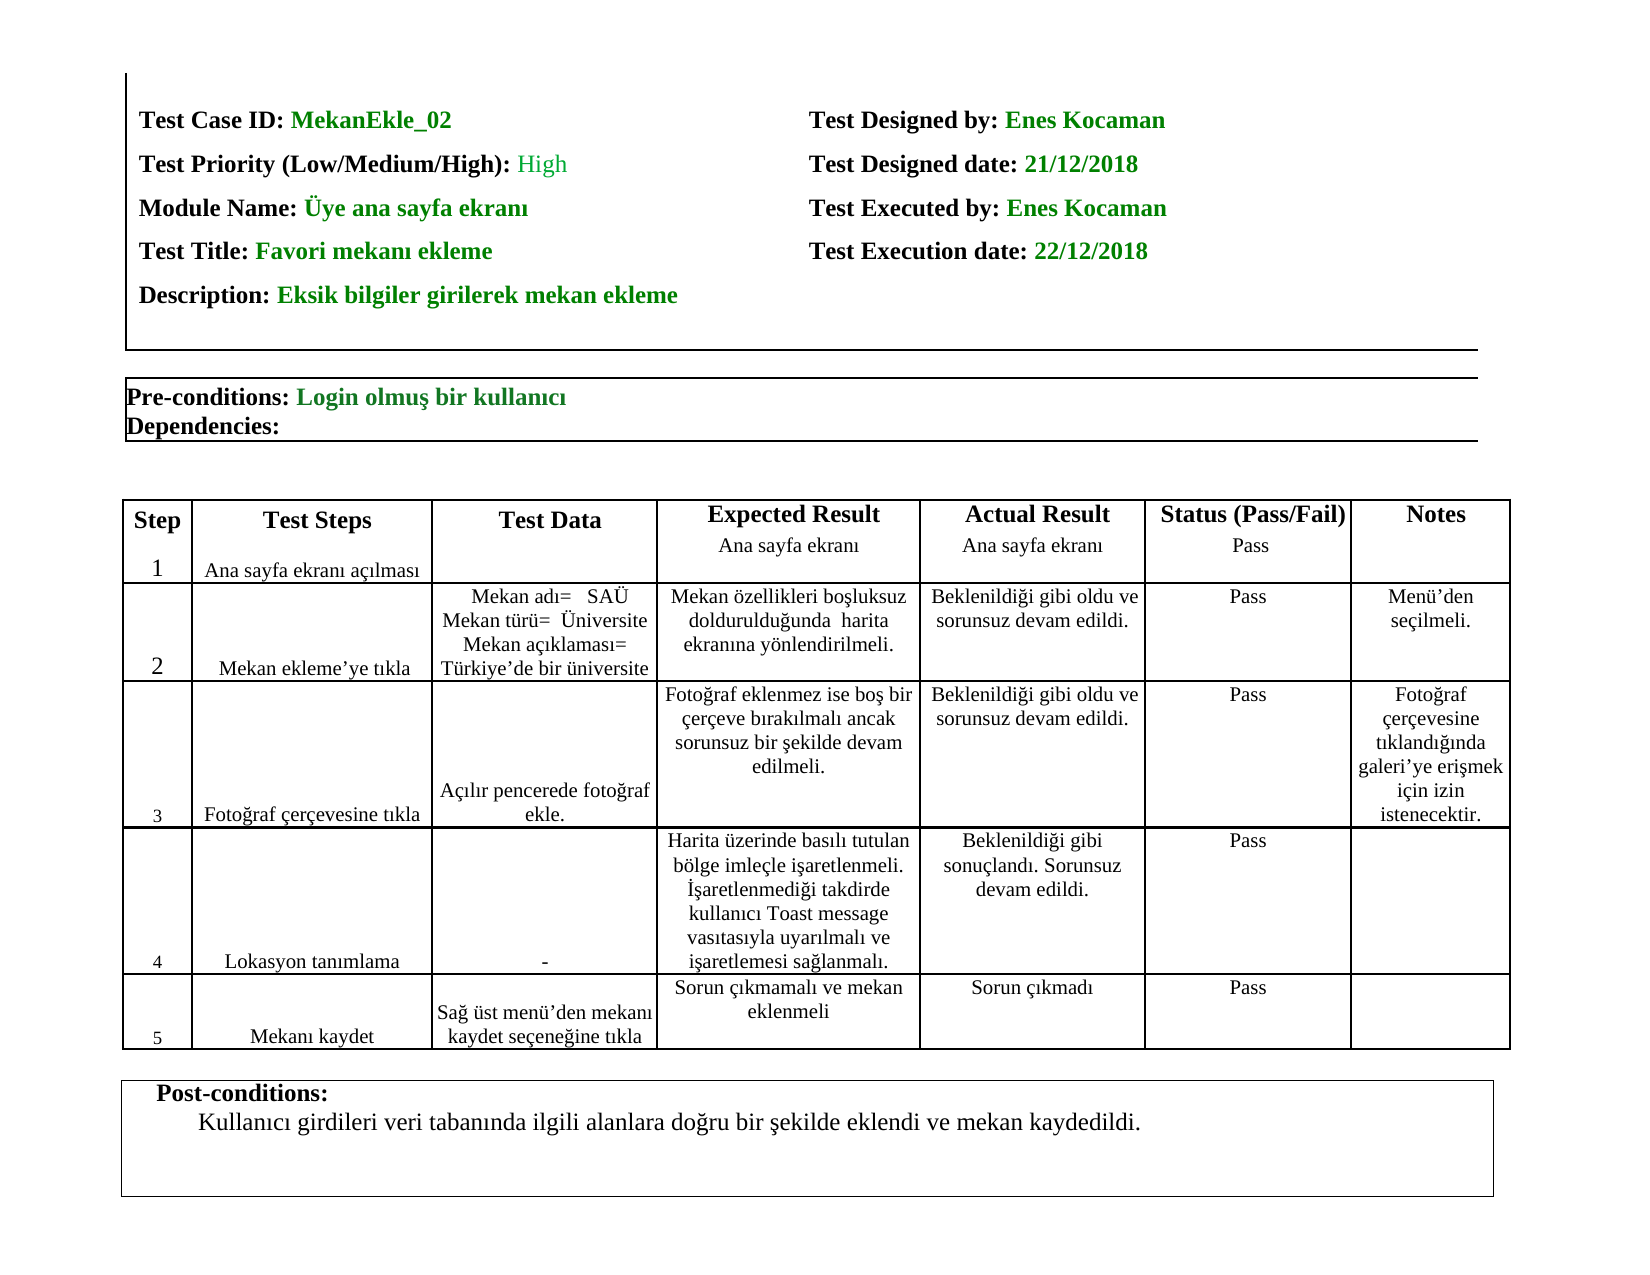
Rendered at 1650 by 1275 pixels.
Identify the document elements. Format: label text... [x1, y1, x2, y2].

table_cell Mekan ekleme’ye tıkla [193, 584, 431, 680]
table_cell Fotoğraf çerçevesine tıkla [193, 682, 431, 826]
table_cell Beklenildiği gibi oldu ve sorunsuz devam edildi. [921, 682, 1144, 826]
table_header Actual Result [921, 501, 1144, 533]
table_header Expected Result [658, 501, 919, 533]
table_header Test Data [433, 501, 656, 533]
table_cell [809, 265, 1478, 309]
table_cell Module Name: Üye ana sayfa ekranı [127, 178, 808, 221]
table_cell Lokasyon tanımlama [193, 829, 431, 973]
table_cell Pass [1146, 975, 1350, 1048]
table_cell Test Execution date: 22/12/2018 [809, 221, 1478, 265]
table_cell Pass [1146, 584, 1350, 680]
table_cell [809, 309, 1478, 349]
table_cell Mekan adı= SAÜ Mekan türü= Üniversite Mekan açıklaması= Türkiye’de bir üniversite [433, 584, 656, 680]
table_cell Test Priority (Low/Medium/High): High [127, 134, 808, 178]
table_cell Menü’den seçilmeli. [1352, 584, 1509, 680]
table_header Step [124, 501, 191, 533]
table_cell Dependencies: [127, 411, 1478, 440]
table_header Test Steps [193, 501, 431, 533]
table_cell Harita üzerinde basılı tutulan bölge imleçle işaretlenmeli. İşaretlenmediği takdirde kullanıcı Toast message vasıtasıyla uyarılmalı ve işaretlemesi sağlanmalı. [658, 829, 919, 973]
table_cell Pass [1146, 829, 1350, 973]
table_header Test Case ID: MekanEkle_02 [127, 73, 808, 134]
table_cell [433, 534, 656, 582]
table_cell 5 [124, 975, 191, 1048]
table_cell Ana sayfa ekranı açılması [193, 534, 431, 582]
table_cell Pre-conditions: Login olmuş bir kullanıcı [127, 379, 1478, 411]
table_cell Test Executed by: Enes Kocaman [809, 178, 1478, 221]
table_cell Mekan özellikleri boşluksuz doldurulduğunda harita ekranına yönlendirilmeli. [658, 584, 919, 680]
table_cell [809, 351, 1478, 377]
table_header Status (Pass/Fail) [1146, 501, 1350, 533]
table_cell 4 [124, 829, 191, 973]
text Kullanıcı girdileri veri tabanında ilgili alanlara doğru bir şekilde eklendi ve mekan kaydedildi. [123, 1107, 1493, 1136]
table_cell 2 [124, 584, 191, 680]
table_cell Beklenildiği gibi oldu ve sorunsuz devam edildi. [921, 584, 1144, 680]
table_cell Test Title: Favori mekanı ekleme [127, 221, 808, 265]
text Post-conditions: [156, 1081, 1493, 1107]
table_cell [1352, 975, 1509, 1048]
table_cell - [433, 829, 656, 973]
table_cell 3 [124, 682, 191, 826]
table_cell Sağ üst menü’den mekanı kaydet seçeneğine tıkla [433, 975, 656, 1048]
table_cell Pass [1146, 534, 1350, 582]
table_cell Sorun çıkmadı [921, 975, 1144, 1048]
table_cell Ana sayfa ekranı [921, 534, 1144, 582]
table_cell [126, 351, 808, 377]
table_cell 1 [124, 534, 191, 582]
table_cell Mekanı kaydet [193, 975, 431, 1048]
table_cell [1352, 534, 1509, 582]
table_header Notes [1352, 501, 1509, 533]
table_cell Fotoğraf eklenmez ise boş bir çerçeve bırakılmalı ancak sorunsuz bir şekilde devam edilmeli. [658, 682, 919, 826]
table_cell [1352, 829, 1509, 973]
table_cell [127, 309, 808, 349]
table_cell Açılır pencerede fotoğraf ekle. [433, 682, 656, 826]
table_cell Description: Eksik bilgiler girilerek mekan ekleme [127, 265, 808, 309]
table_cell Sorun çıkmamalı ve mekan eklenmeli [658, 975, 919, 1048]
table_header Test Designed by: Enes Kocaman [809, 73, 1478, 134]
table_cell Beklenildiği gibi sonuçlandı. Sorunsuz devam edildi. [921, 829, 1144, 973]
table_cell Pass [1146, 682, 1350, 826]
table_cell Test Designed date: 21/12/2018 [809, 134, 1478, 178]
table_cell Fotoğraf çerçevesine tıklandığında galeri’ye erişmek için izin istenecektir. [1352, 682, 1509, 826]
table_cell Ana sayfa ekranı [658, 534, 919, 582]
